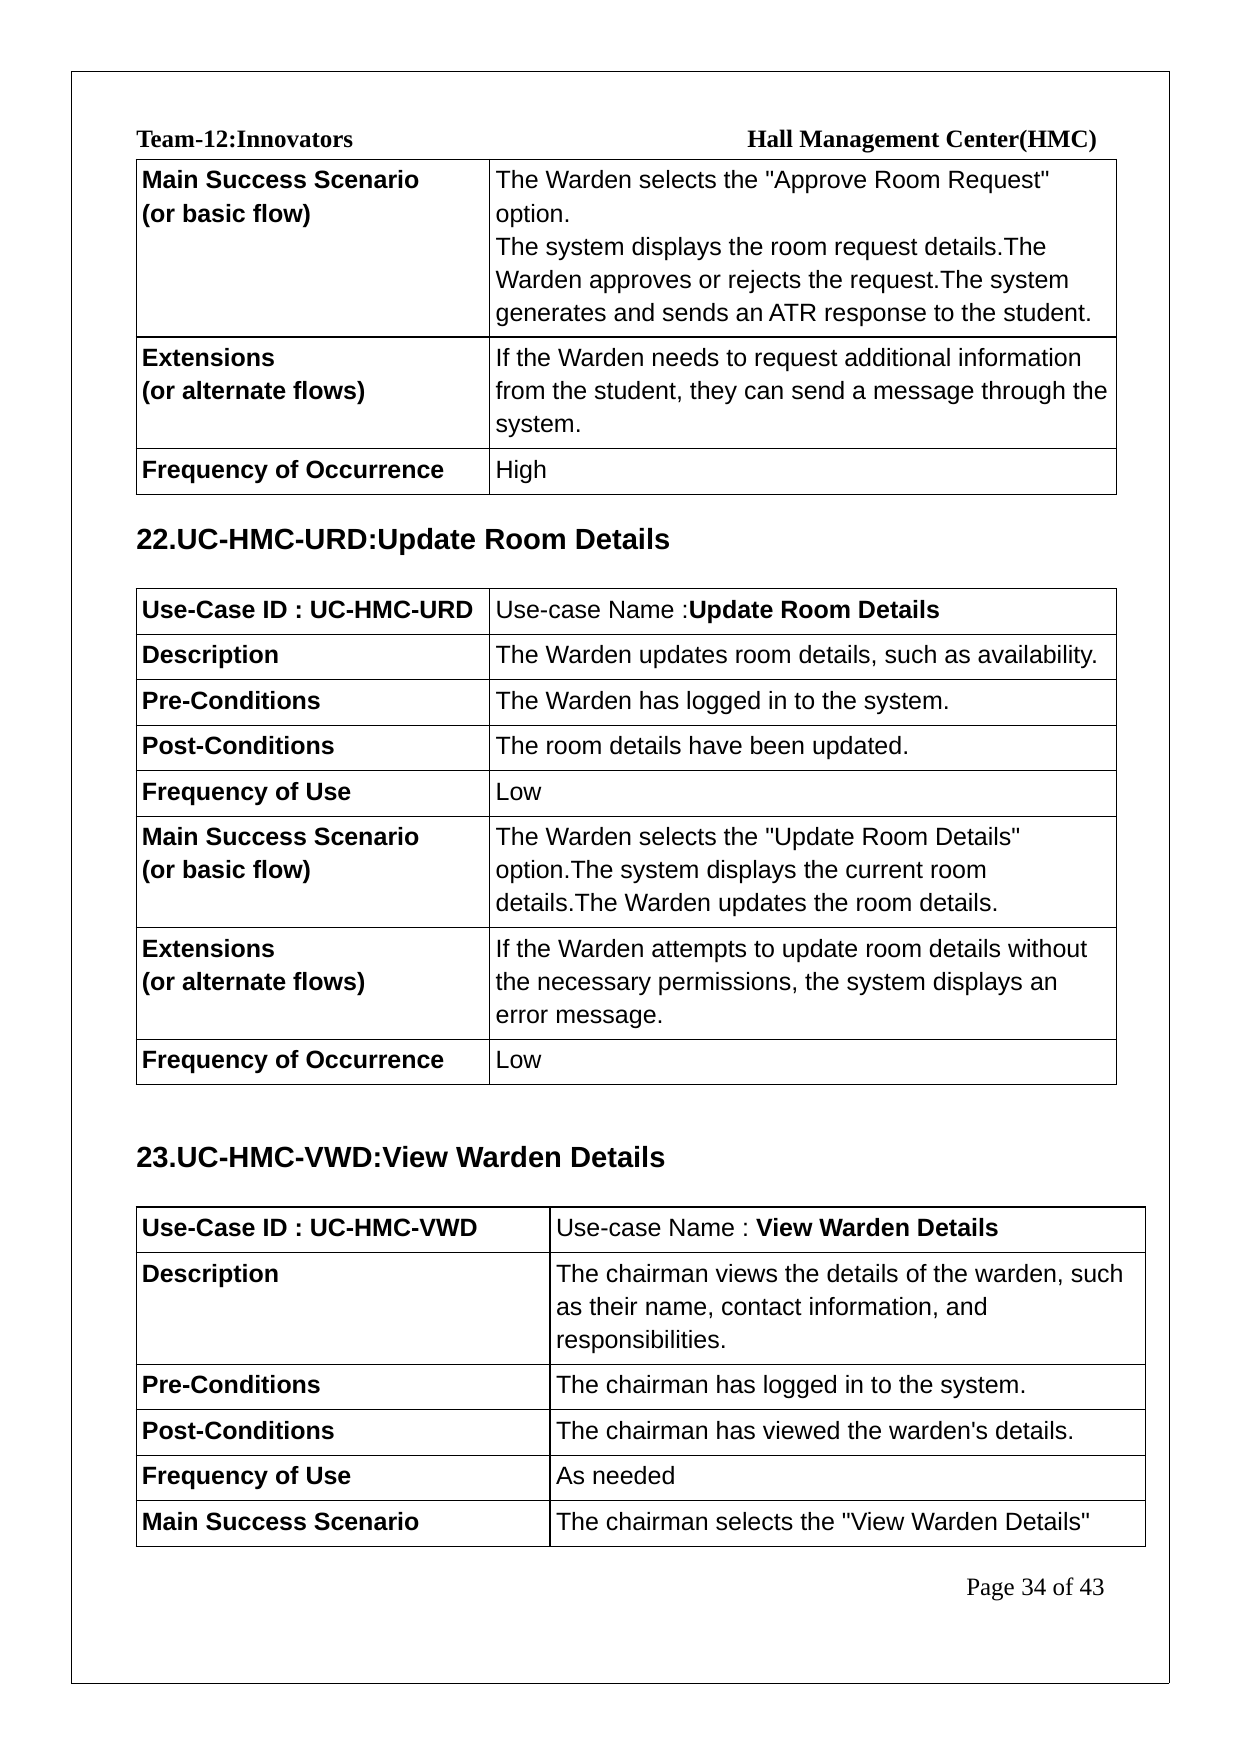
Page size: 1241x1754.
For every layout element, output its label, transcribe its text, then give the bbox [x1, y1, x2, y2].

table_cell The Warden has logged in to the system. [490, 680, 1116, 724]
text 22.UC-HMC-URD:Update Room Details [136, 522, 1104, 556]
table_header Use-Case ID : UC-HMC-VWD [137, 1208, 549, 1252]
table_cell Description [137, 635, 489, 679]
table_cell Low [490, 771, 1116, 816]
table_header Use-case Name :Update Room Details [490, 589, 1116, 633]
table_cell Post-Conditions [137, 726, 489, 770]
table_cell Main Success Scenario [137, 1501, 549, 1546]
table_cell Frequency of Use [137, 1456, 549, 1500]
table_cell As needed [551, 1456, 1145, 1500]
table_cell The Warden selects the "Approve Room Request" option. The system displays the room request details.The Warden approves or rejects the request.The system generates and sends an ATR response to the student. [490, 160, 1116, 336]
table_cell Frequency of Occurrence [137, 449, 489, 493]
table_cell If the Warden attempts to update room details without the necessary permissions, the system displays an error message. [490, 928, 1116, 1039]
table_cell The Warden updates room details, such as availability. [490, 635, 1116, 679]
table_cell Main Success Scenario (or basic flow) [137, 817, 489, 927]
table_cell If the Warden needs to request additional information from the student, they can send a message through the system. [490, 338, 1116, 448]
table_header Use-case Name : View Warden Details [551, 1208, 1145, 1252]
table_cell The Warden selects the "Update Room Details" option.The system displays the current room details.The Warden updates the room details. [490, 817, 1116, 927]
table_cell Main Success Scenario (or basic flow) [137, 160, 489, 336]
table_cell Extensions (or alternate flows) [137, 338, 489, 448]
table_cell High [490, 449, 1116, 493]
table_cell Frequency of Use [137, 771, 489, 816]
table_cell The chairman has viewed the warden's details. [551, 1410, 1145, 1454]
table_cell The chairman views the details of the warden, such as their name, contact information, and responsibilities. [551, 1253, 1145, 1363]
table_cell Low [490, 1040, 1116, 1084]
table_cell Pre-Conditions [137, 1365, 549, 1409]
table_cell Pre-Conditions [137, 680, 489, 724]
table_cell Post-Conditions [137, 1410, 549, 1454]
table_header Use-Case ID : UC-HMC-URD [137, 589, 489, 633]
table_cell The room details have been updated. [490, 726, 1116, 770]
text 23.UC-HMC-VWD:View Warden Details [136, 1140, 1104, 1174]
table_cell Frequency of Occurrence [137, 1040, 489, 1084]
table_cell Extensions (or alternate flows) [137, 928, 489, 1039]
table_cell The chairman has logged in to the system. [551, 1365, 1145, 1409]
table_cell Description [137, 1253, 549, 1363]
table_cell The chairman selects the "View Warden Details" [551, 1501, 1145, 1546]
